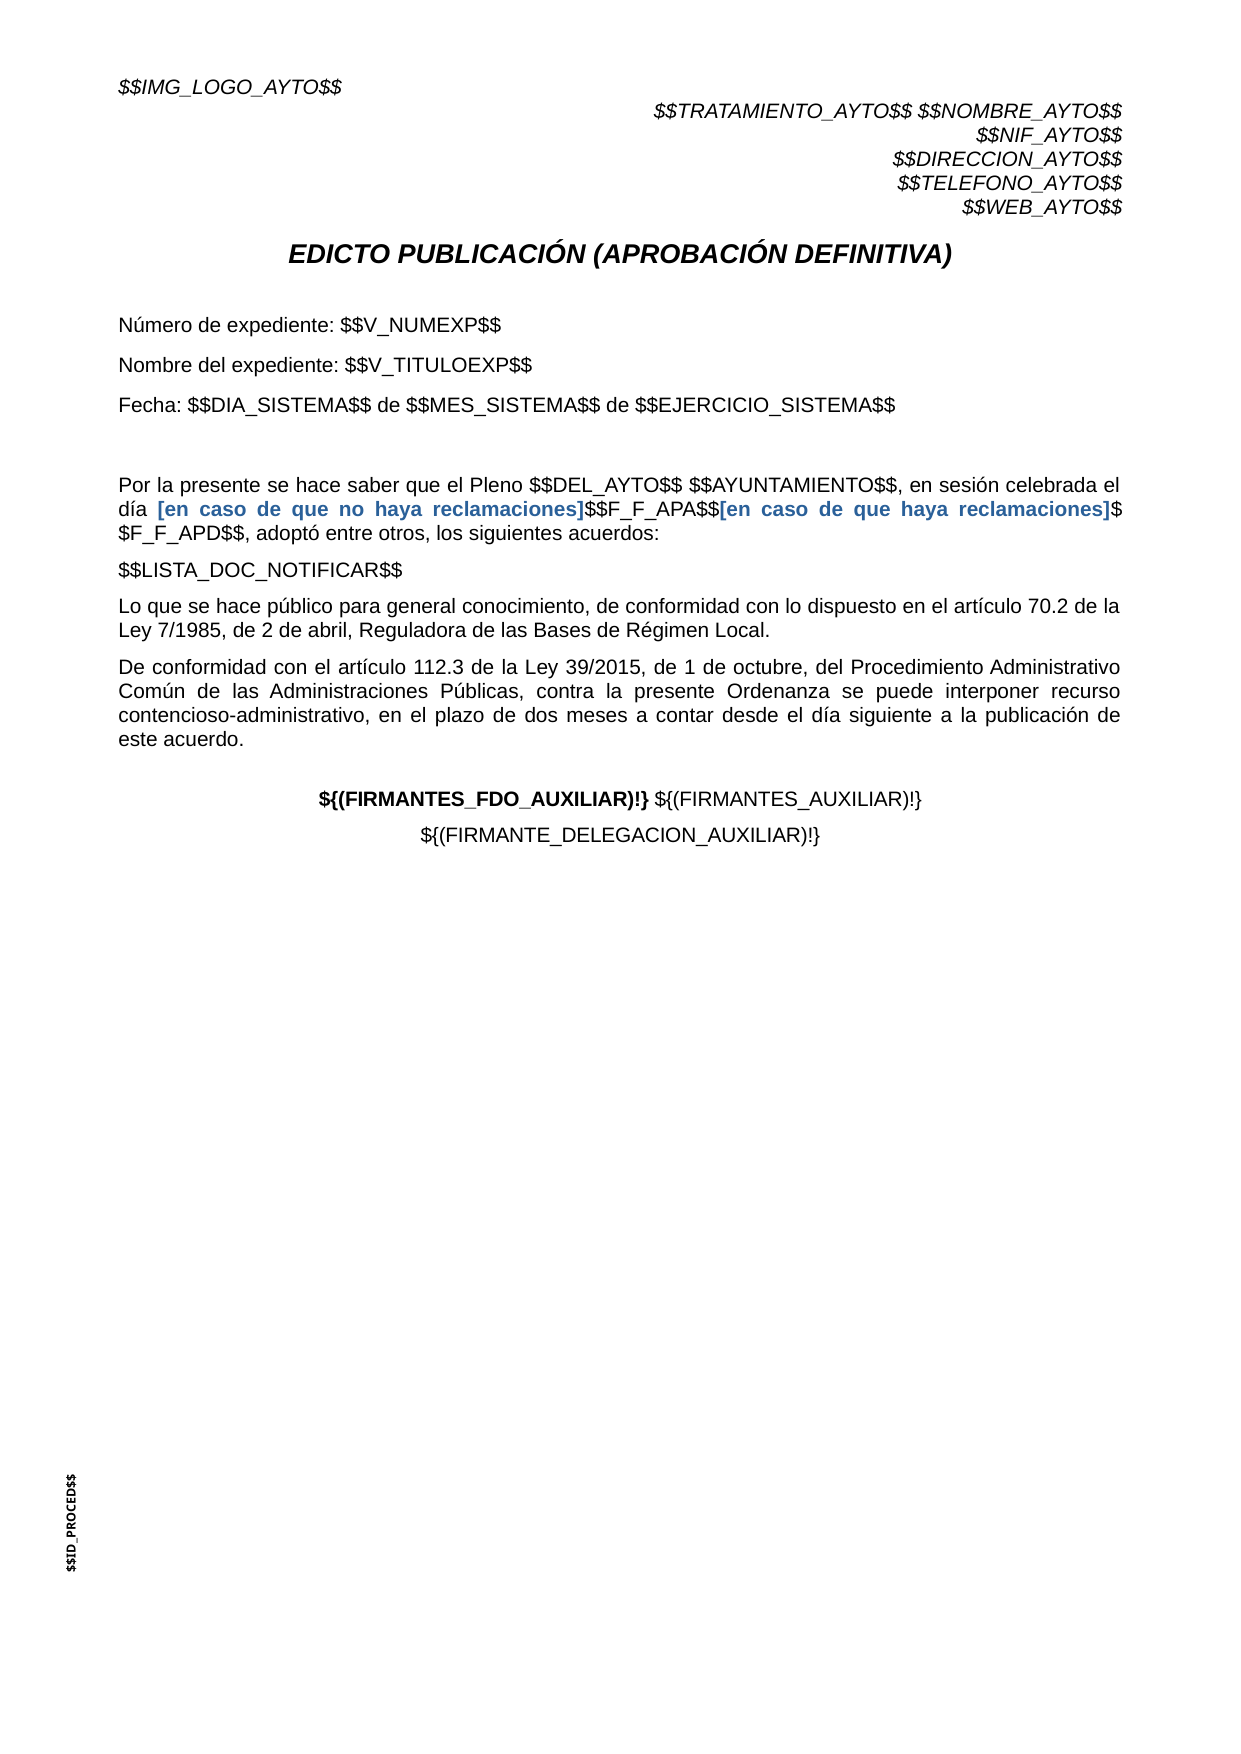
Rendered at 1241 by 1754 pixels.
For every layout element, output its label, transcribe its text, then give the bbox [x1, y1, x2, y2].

text Lo que se hace público para general conocimiento, de conformidad con lo dispuesto en el artículo 70.2 de la Ley 7/1985, de 2 de abril, Reguladora de las Bases de Régimen Local. [118, 594, 1122, 642]
text EDICTO PUBLICACIÓN (APROBACIÓN DEFINITIVA) [118, 238, 1122, 269]
text $$LISTA_DOC_NOTIFICAR$$ [118, 558, 1122, 582]
text [#if FIRMANTES!?length > 1] [#assign FIRMANTES_FDO_AUXILIAR="Fdo:"] [#assign FIRMANTES_AUXILIAR=FIRMANTES] [#if FIRMANTE_DELEGACION!?length > 1] [#assign FIRMANTE_DELEGACION_AUXILIAR=FIRMANTE_DELEGACION] [/#if] [/#if]${(FIRMANTES_FDO_AUXILIAR)!} ${(FIRMANTES_AUXILIAR)!} [118, 787, 1122, 811]
text De conformidad con el artículo 112.3 de la Ley 39/2015, de 1 de octubre, del Procedimiento Administrativo Común de las Administraciones Públicas, contra la presente Ordenanza se puede interponer recurso contencioso-administrativo, en el plazo de dos meses a contar desde el día siguiente a la publicación de este acuerdo. [118, 654, 1122, 750]
text Por la presente se hace saber que el Pleno $$DEL_AYTO$$ $$AYUNTAMIENTO$$, en sesión celebrada el día [en caso de que no haya reclamaciones]$$F_F_APA$$[en caso de que haya reclamaciones]$$F_F_APD$$, adoptó entre otros, los siguientes acuerdos: [118, 473, 1122, 545]
text Fecha: $$DIA_SISTEMA$$ de $$MES_SISTEMA$$ de $$EJERCICIO_SISTEMA$$ [118, 393, 1122, 417]
text Nombre del expediente: $$V_TITULOEXP$$ [118, 353, 1122, 377]
text Número de expediente: $$V_NUMEXP$$ [118, 313, 1122, 337]
text ${(FIRMANTE_DELEGACION_AUXILIAR)!} [118, 823, 1122, 847]
